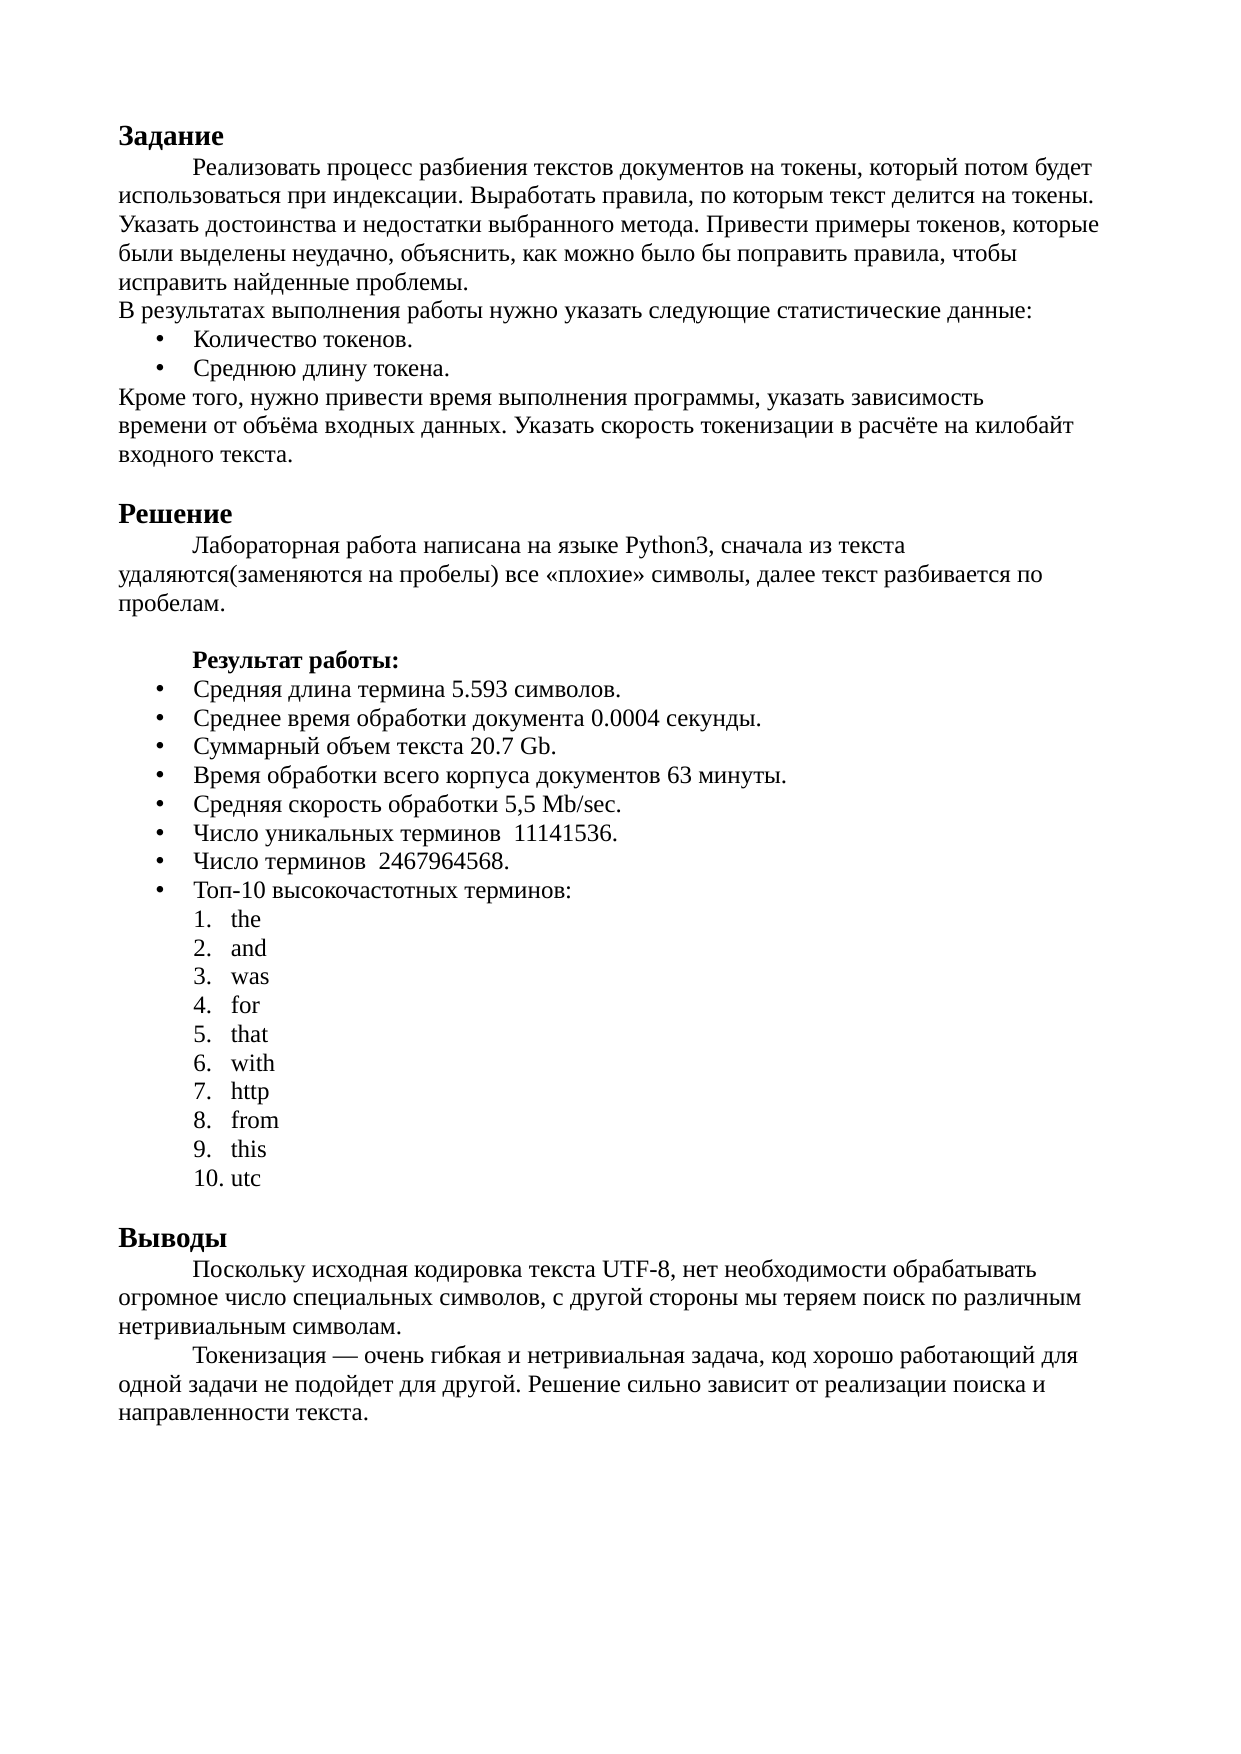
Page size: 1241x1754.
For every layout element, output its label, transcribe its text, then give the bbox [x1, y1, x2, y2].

list the [193, 904, 1122, 933]
list Топ-10 высокочастотных терминов: [156, 875, 1122, 904]
text входного текста. [118, 439, 1122, 468]
list Суммарный объем текста 20.7 Gb. [156, 731, 1122, 760]
text времени от объёма входных данных. Указать скорость токенизации в расчёте на килобайт [118, 410, 1122, 439]
text Поскольку исходная кодировка текста UTF-8, нет необходимости обрабатывать огромное число специальных символов, с другой стороны мы теряем поиск по различным нетривиальным символам. [118, 1254, 1122, 1340]
list Число терминов 2467964568. [156, 846, 1122, 875]
text Лабораторная работа написана на языке Python3, сначала из текста удаляются(заменяются на пробелы) все «плохие» символы, далее текст разбивается по пробелам. [118, 530, 1122, 616]
list was [193, 961, 1122, 990]
text исправить найденные проблемы. [118, 267, 1122, 295]
text использоваться при индексации. Выработать правила, по которым текст делится на токены. [118, 180, 1122, 209]
text Выводы [118, 1220, 1122, 1254]
list Среднее время обработки документа 0.0004 секунды. [156, 703, 1122, 731]
list for [193, 990, 1122, 1019]
text Указать достоинства и недостатки выбранного метода. Привести примеры токенов, которые [118, 209, 1122, 238]
text Реализовать процесс разбиения текстов документов на токены, который потом будет [118, 152, 1122, 180]
list utc [193, 1163, 1122, 1191]
list http [193, 1076, 1122, 1105]
text Решение [118, 497, 1122, 530]
list with [193, 1048, 1122, 1076]
list Средняя длина термина 5.593 символов. [156, 674, 1122, 703]
list Средняя скорость обработки 5,5 Mb/sec. [156, 789, 1122, 818]
list Время обработки всего корпуса документов 63 минуты. [156, 760, 1122, 789]
list Среднюю длину токена. [156, 353, 1122, 382]
text Токенизация — очень гибкая и нетривиальная задача, код хорошо работающий для одной задачи не подойдет для другой. Решение сильно зависит от реализации поиска и направленности текста. [118, 1340, 1122, 1426]
list this [193, 1134, 1122, 1163]
list from [193, 1105, 1122, 1134]
text Кроме того, нужно привести время выполнения программы, указать зависимость [118, 382, 1122, 410]
text Задание [118, 118, 1122, 152]
text В результатах выполнения работы нужно указать следующие статистические данные: [118, 295, 1122, 324]
list Число уникальных терминов 11141536. [156, 818, 1122, 846]
list and [193, 933, 1122, 961]
list that [193, 1019, 1122, 1048]
text были выделены неудачно, объяснить, как можно было бы поправить правила, чтобы [118, 238, 1122, 267]
list Количество токенов. [156, 324, 1122, 353]
text Результат работы: [118, 645, 1122, 674]
